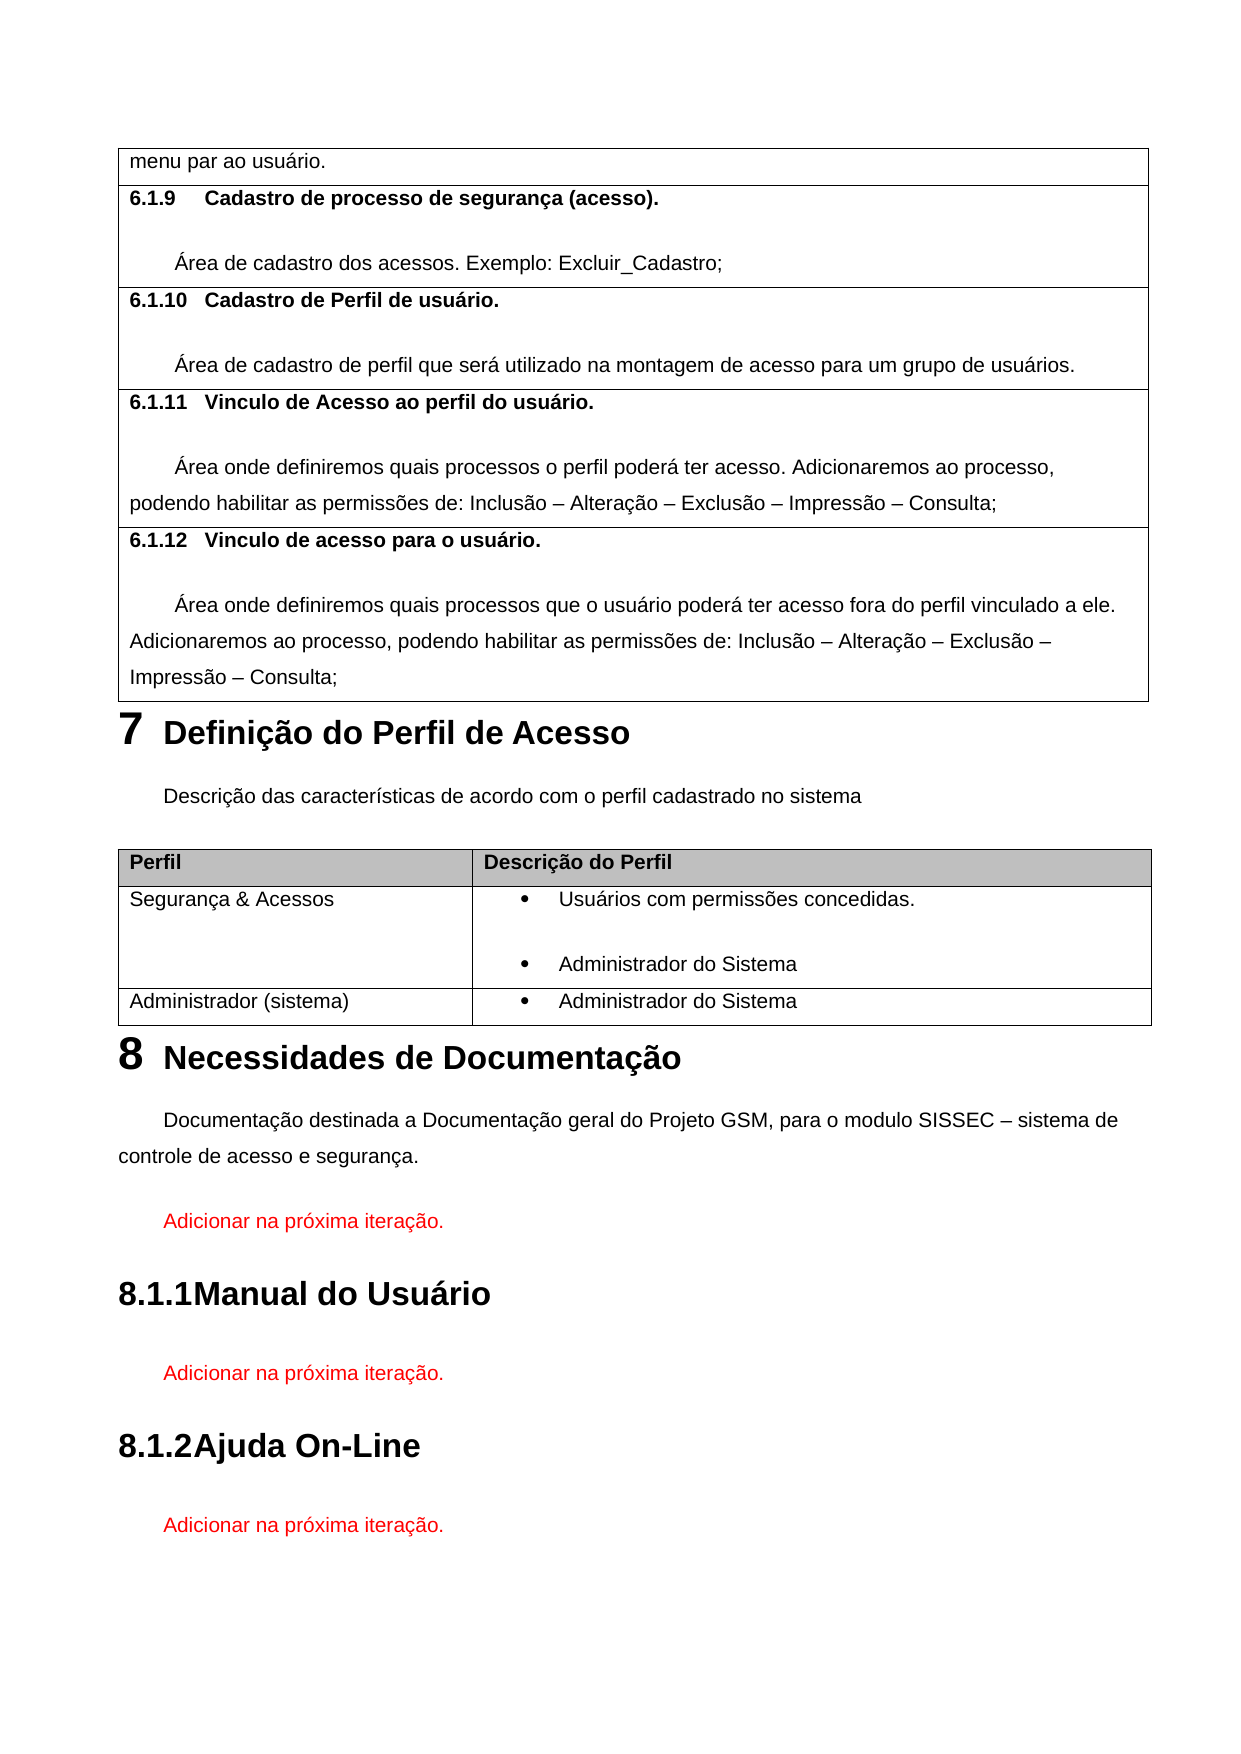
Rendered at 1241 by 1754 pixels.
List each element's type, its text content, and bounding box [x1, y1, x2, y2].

subtitle Necessidades de Documentação [118, 1026, 1137, 1079]
table_header Perfil [119, 850, 472, 886]
text Adicionar na próxima iteração. [118, 1361, 1137, 1385]
table_cell Administrador do Sistema [473, 989, 1151, 1025]
text Adicionar na próxima iteração. [118, 1209, 1137, 1233]
table_cell menu par ao usuário. [119, 149, 1148, 184]
table_cell Vinculo de Acesso ao perfil do usuário. Área onde definiremos quais processos o perfil poderá ter acesso. Adicionaremos ao processo, podendo habilitar as permissões de: Inclusão – Alteração – Exclusão – Impressão – Consulta; [119, 390, 1148, 527]
table_cell Cadastro de Perfil de usuário. Área de cadastro de perfil que será utilizado na montagem de acesso para um grupo de usuários. [119, 288, 1148, 389]
table_cell Cadastro de processo de segurança (acesso). Área de cadastro dos acessos. Exemplo: Excluir_Cadastro; [119, 186, 1148, 287]
table_cell Segurança & Acessos [119, 887, 472, 988]
table_cell Vinculo de acesso para o usuário. Área onde definiremos quais processos que o usuário poderá ter acesso fora do perfil vinculado a ele. Adicionaremos ao processo, podendo habilitar as permissões de: Inclusão – Alteração – Exclusão – Impressão – Consulta; [119, 528, 1148, 701]
table_cell Usuários com permissões concedidas. Administrador do Sistema [473, 887, 1151, 988]
table_cell Administrador (sistema) [119, 989, 472, 1025]
subtitle Definição do Perfil de Acesso [118, 702, 1137, 754]
subtitle Manual do Usuário [118, 1274, 1137, 1313]
subtitle Ajuda On-Line [118, 1426, 1137, 1464]
text Adicionar na próxima iteração. [118, 1513, 1137, 1537]
text Documentação destinada a Documentação geral do Projeto GSM, para o modulo SISSEC – sistema de controle de acesso e segurança. [118, 1108, 1137, 1168]
table_header Descrição do Perfil [473, 850, 1151, 886]
text Descrição das características de acordo com o perfil cadastrado no sistema [118, 784, 1137, 808]
